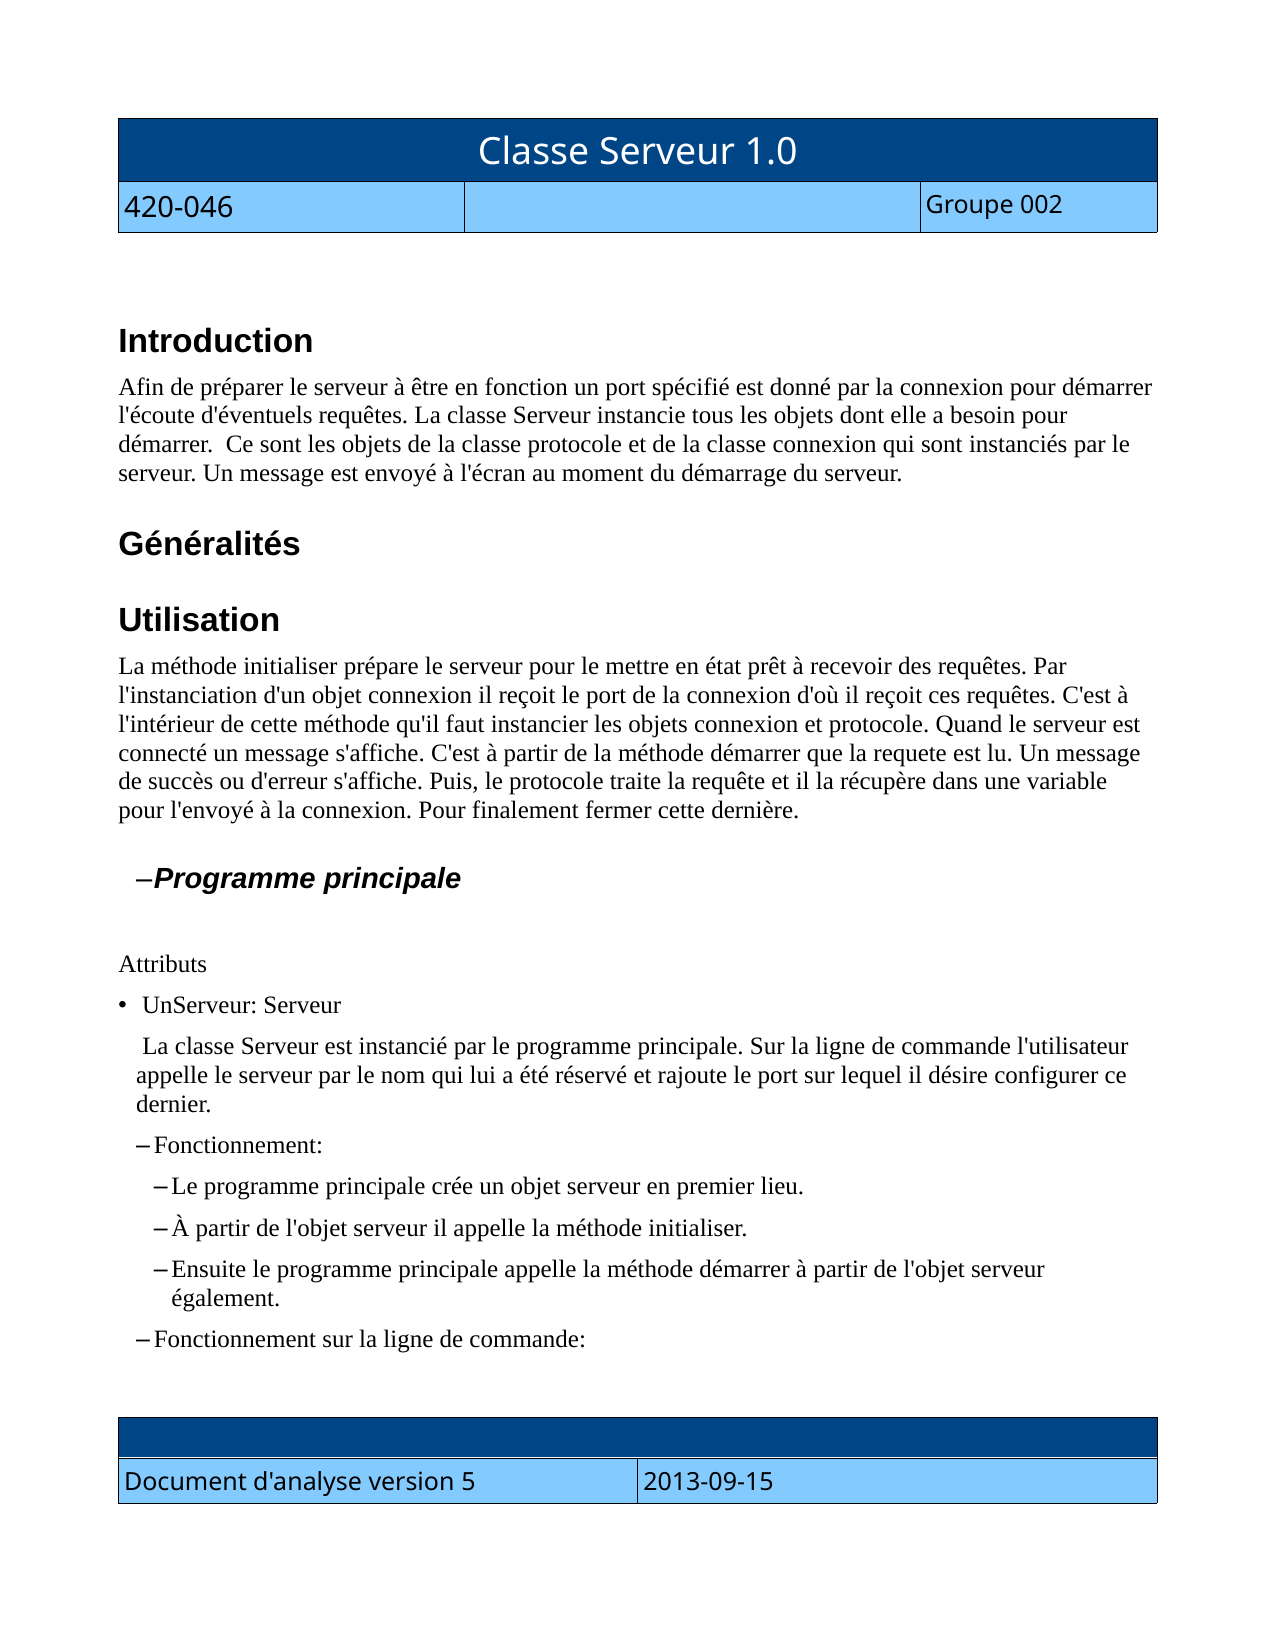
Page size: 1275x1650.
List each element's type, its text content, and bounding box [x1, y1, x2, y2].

list Fonctionnement: [136, 1130, 1157, 1159]
text La méthode initialiser prépare le serveur pour le mettre en état prêt à recevoir des requêtes. Par l'instanciation d'un objet connexion il reçoit le port de la connexion d'où il reçoit ces requêtes. C'est à l'intérieur de cette méthode qu'il faut instancier les objets connexion et protocole. Quand le serveur est connecté un message s'affiche. C'est à partir de la méthode démarrer que la requete est lu. Un message de succès ou d'erreur s'affiche. Puis, le protocole traite la requête et il la récupère dans une variable pour l'envoyé à la connexion. Pour finalement fermer cette dernière. [118, 651, 1157, 824]
subtitle Utilisation [118, 600, 1157, 639]
text Afin de préparer le serveur à être en fonction un port spécifié est donné par la connexion pour démarrer l'écoute d'éventuels requêtes. La classe Serveur instancie tous les objets dont elle a besoin pour démarrer. Ce sont les objets de la classe protocole et de la classe connexion qui sont instanciés par le serveur. Un message est envoyé à l'écran au moment du démarrage du serveur. [118, 372, 1157, 487]
text Attributs [118, 949, 1157, 978]
list UnServeur: Serveur [118, 990, 1157, 1019]
list Ensuite le programme principale appelle la méthode démarrer à partir de l'objet serveur également. [153, 1254, 1157, 1311]
list Fonctionnement sur la ligne de commande: [136, 1324, 1157, 1353]
subtitle Introduction [118, 321, 1157, 359]
subtitle Programme principale [136, 861, 1157, 895]
list À partir de l'objet serveur il appelle la méthode initialiser. [153, 1213, 1157, 1241]
list Le programme principale crée un objet serveur en premier lieu. [153, 1171, 1157, 1200]
subtitle Généralités [118, 524, 1157, 563]
list La classe Serveur est instancié par le programme principale. Sur la ligne de commande l'utilisateur appelle le serveur par le nom qui lui a été réservé et rajoute le port sur lequel il désire configurer ce dernier. [118, 1031, 1157, 1118]
